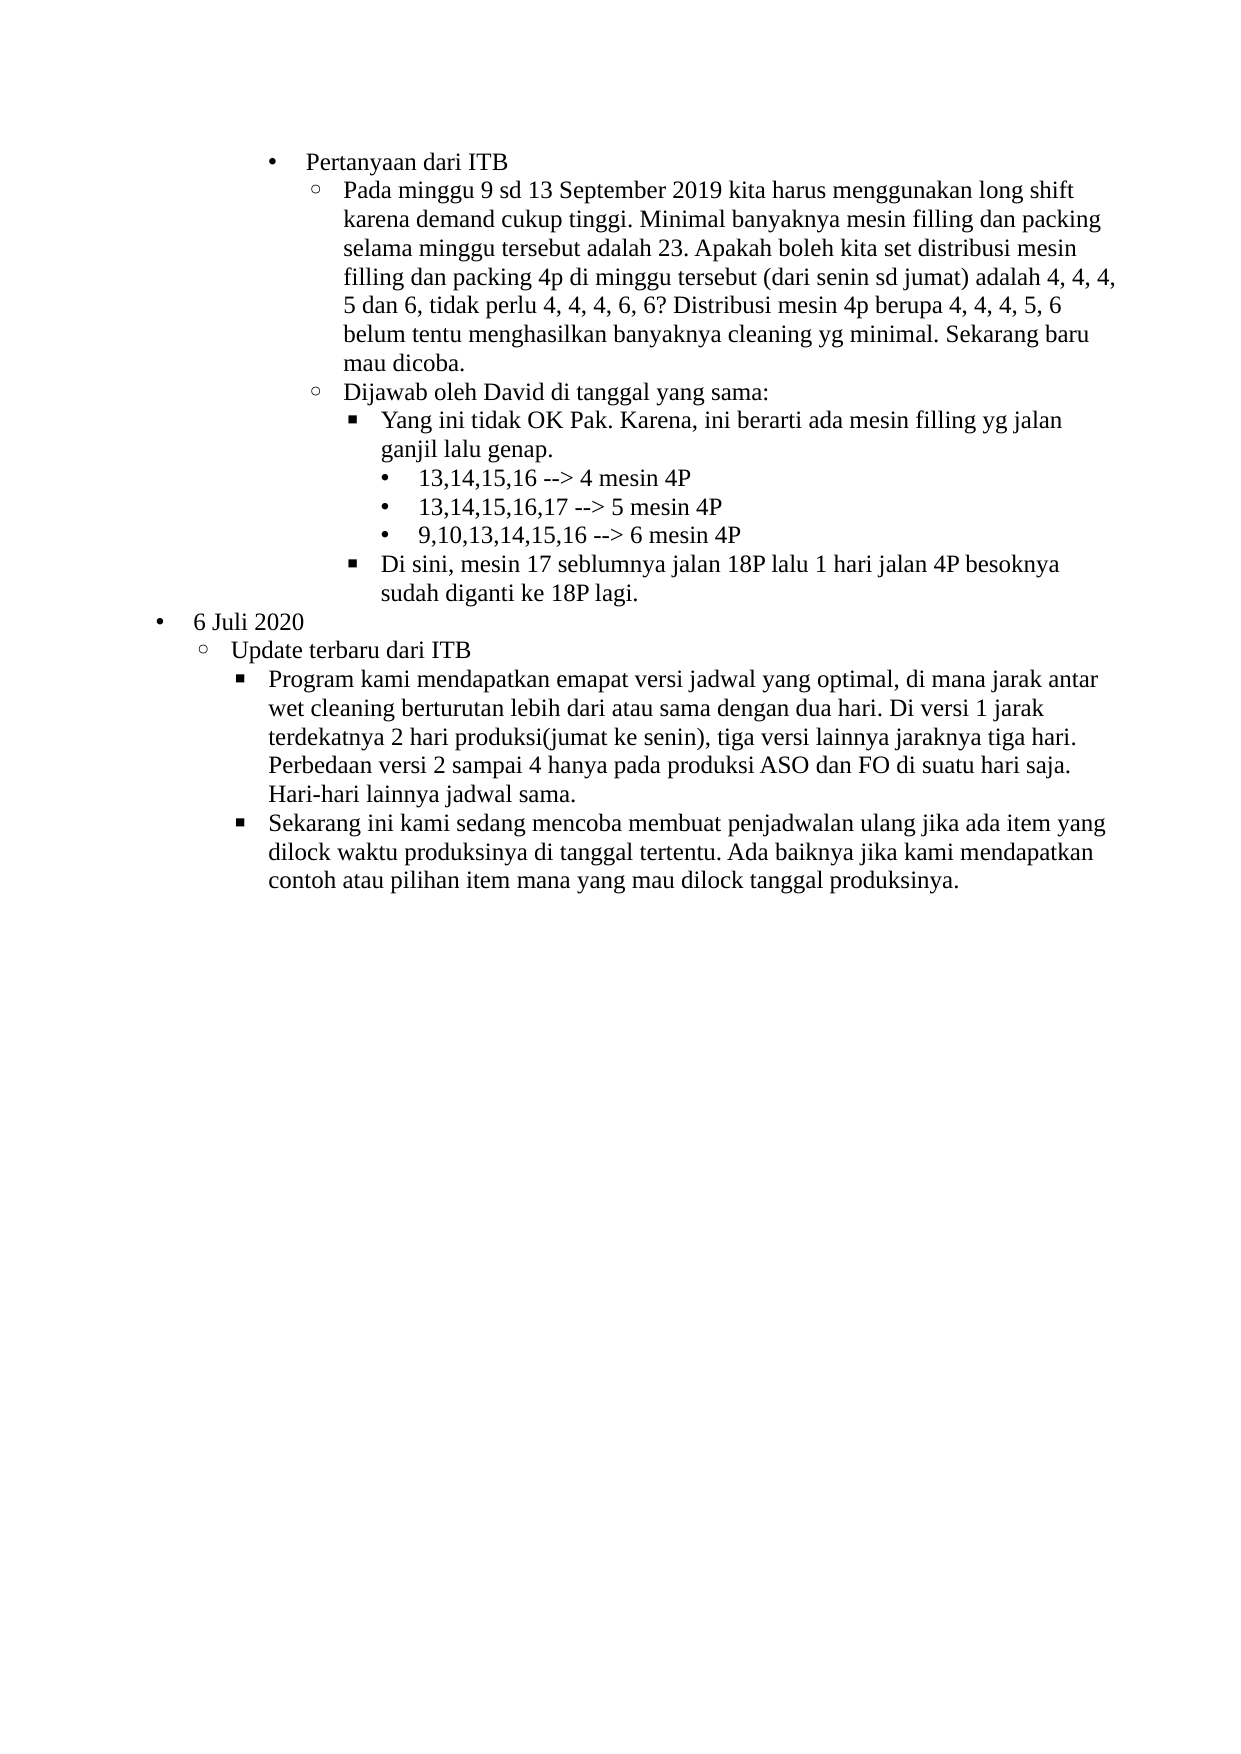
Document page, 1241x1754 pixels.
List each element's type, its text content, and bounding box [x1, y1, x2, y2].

list Pertanyaan dari ITB [268, 147, 1122, 176]
list Pada minggu 9 sd 13 September 2019 kita harus menggunakan long shift karena demand cukup tinggi. Minimal banyaknya mesin filling dan packing selama minggu tersebut adalah 23. Apakah boleh kita set distribusi mesin filling dan packing 4p di minggu tersebut (dari senin sd jumat) adalah 4, 4, 4, 5 dan 6, tidak perlu 4, 4, 4, 6, 6? Distribusi mesin 4p berupa 4, 4, 4, 5, 6 belum tentu menghasilkan banyaknya cleaning yg minimal. Sekarang baru mau dicoba. [306, 176, 1122, 377]
list Sekarang ini kami sedang mencoba membuat penjadwalan ulang jika ada item yang dilock waktu produksinya di tanggal tertentu. Ada baiknya jika kami mendapatkan contoh atau pilihan item mana yang mau dilock tanggal produksinya. [231, 808, 1122, 894]
list Program kami mendapatkan emapat versi jadwal yang optimal, di mana jarak antar wet cleaning berturutan lebih dari atau sama dengan dua hari. Di versi 1 jarak terdekatnya 2 hari produksi(jumat ke senin), tiga versi lainnya jaraknya tiga hari. Perbedaan versi 2 sampai 4 hanya pada produksi ASO dan FO di suatu hari saja. Hari-hari lainnya jadwal sama. [231, 664, 1122, 808]
list Update terbaru dari ITB [193, 636, 1122, 664]
list 13,14,15,16 --> 4 mesin 4P [381, 463, 1122, 492]
list 13,14,15,16,17 --> 5 mesin 4P [381, 492, 1122, 521]
list Di sini, mesin 17 seblumnya jalan 18P lalu 1 hari jalan 4P besoknya sudah diganti ke 18P lagi. [343, 549, 1122, 607]
list Dijawab oleh David di tanggal yang sama: [306, 377, 1122, 406]
list Yang ini tidak OK Pak. Karena, ini berarti ada mesin filling yg jalan ganjil lalu genap. [343, 406, 1122, 463]
list 6 Juli 2020 [156, 607, 1122, 636]
list 9,10,13,14,15,16 --> 6 mesin 4P [381, 521, 1122, 549]
